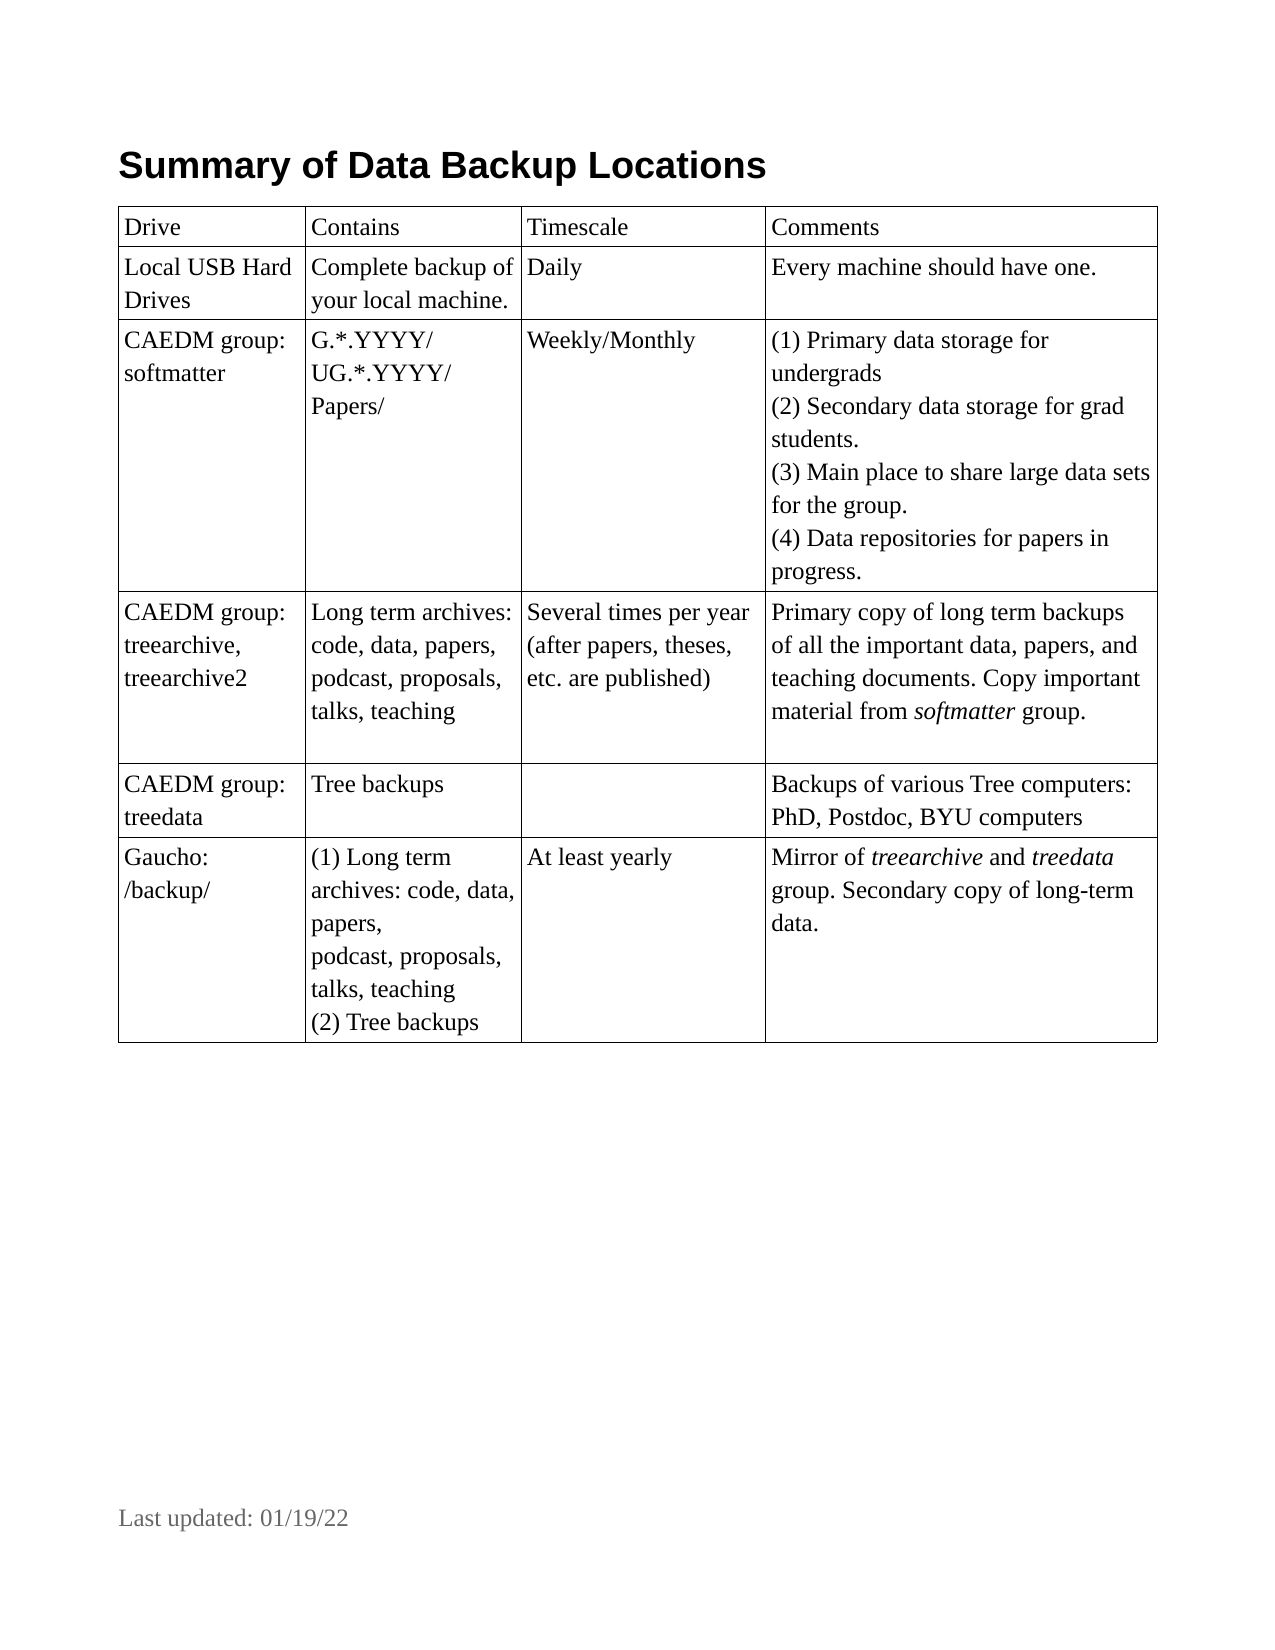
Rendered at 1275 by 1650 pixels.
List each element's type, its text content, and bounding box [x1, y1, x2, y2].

table_cell Mirror of treearchive and treedata group. Secondary copy of long-term data. [766, 838, 1157, 1042]
table_cell (1) Long term archives: code, data, papers, podcast, proposals, talks, teaching (2) Tree backups [306, 838, 521, 1042]
table_cell Daily [522, 247, 765, 319]
table_cell CAEDM group: softmatter [119, 320, 305, 591]
table_cell CAEDM group: treearchive, treearchive2 [119, 592, 305, 763]
table_cell Every machine should have one. [766, 247, 1157, 319]
table_cell G.*.YYYY/ UG.*.YYYY/ Papers/ [306, 320, 521, 591]
table_cell Tree backups [306, 764, 521, 837]
table_cell Primary copy of long term backups of all the important data, papers, and teaching documents. Copy important material from softmatter group. [766, 592, 1157, 763]
table_cell Several times per year (after papers, theses, etc. are published) [522, 592, 765, 763]
table_cell CAEDM group: treedata [119, 764, 305, 837]
table_cell [522, 764, 765, 837]
subtitle Summary of Data Backup Locations [118, 143, 1157, 187]
table_cell At least yearly [522, 838, 765, 1042]
table_cell Long term archives: code, data, papers, podcast, proposals, talks, teaching [306, 592, 521, 763]
table_header Comments [766, 207, 1157, 246]
table_header Drive [119, 207, 305, 246]
table_cell Complete backup of your local machine. [306, 247, 521, 319]
table_cell Weekly/Monthly [522, 320, 765, 591]
table_header Timescale [522, 207, 765, 246]
table_cell (1) Primary data storage for undergrads (2) Secondary data storage for grad students. (3) Main place to share large data sets for the group. (4) Data repositories for papers in progress. [766, 320, 1157, 591]
table_cell Backups of various Tree computers: PhD, Postdoc, BYU computers [766, 764, 1157, 837]
table_cell Local USB Hard Drives [119, 247, 305, 319]
table_header Contains [306, 207, 521, 246]
table_cell Gaucho: /backup/ [119, 838, 305, 1042]
